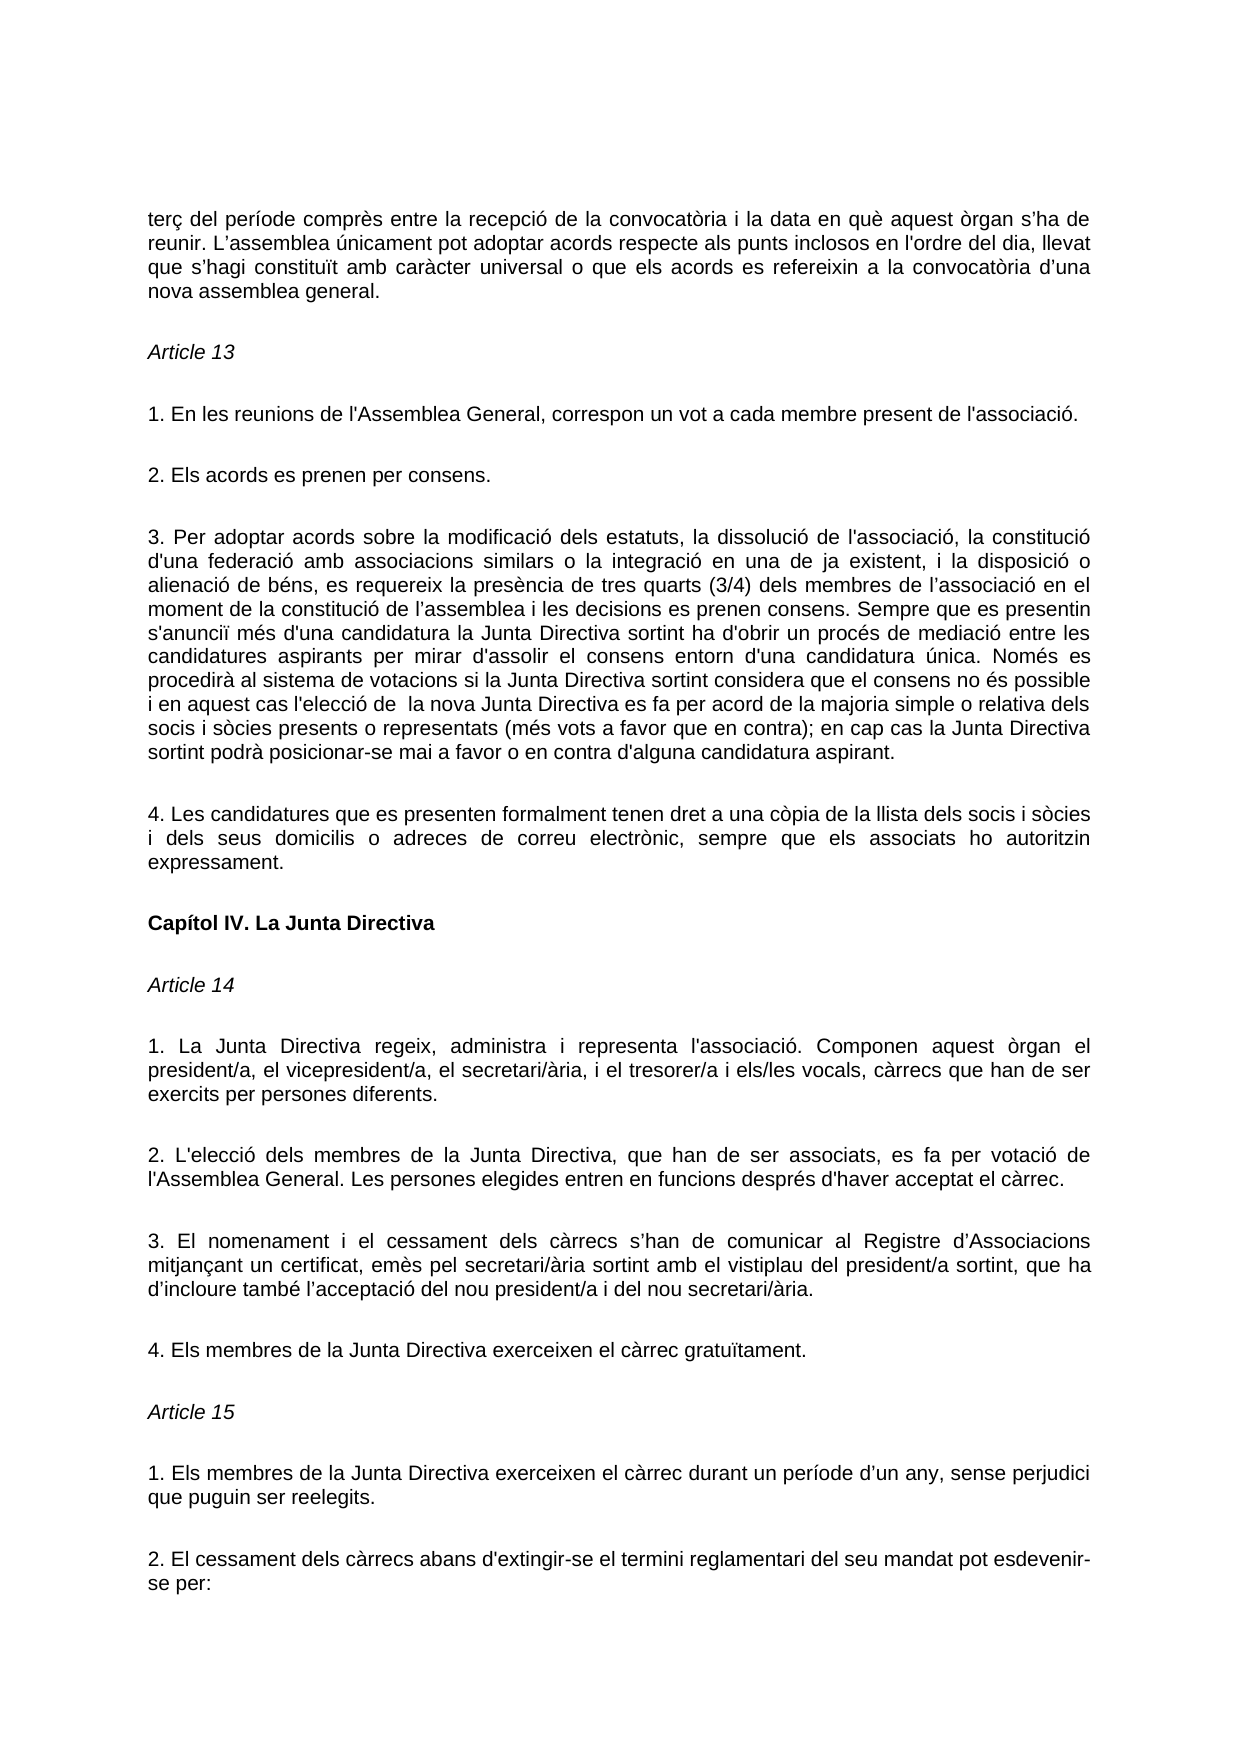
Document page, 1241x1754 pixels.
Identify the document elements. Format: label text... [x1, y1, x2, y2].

text Article 13 [148, 340, 1092, 364]
text Article 14 [148, 972, 1092, 996]
text 2. L'elecció dels membres de la Junta Directiva, que han de ser associats, es fa per votació de l'Assemblea General. Les persones elegides entren en funcions després d'haver acceptat el càrrec. [148, 1143, 1092, 1191]
text 4. Els membres de la Junta Directiva exerceixen el càrrec gratuïtament. [148, 1338, 1092, 1362]
text 3. Per adoptar acords sobre la modificació dels estatuts, la dissolució de l'associació, la constitució d'una federació amb associacions similars o la integració en una de ja existent, i la disposició o alienació de béns, es requereix la presència de tres quarts (3/4) dels membres de l’associació en el moment de la constitució de l’assemblea i les decisions es prenen consens. Sempre que es presentin s'anunciï més d'una candidatura la Junta Directiva sortint ha d'obrir un procés de mediació entre les candidatures aspirants per mirar d'assolir el consens entorn d'una candidatura única. Només es procedirà al sistema de votacions si la Junta Directiva sortint considera que el consens no és possible i en aquest cas l'elecció de la nova Junta Directiva es fa per acord de la majoria simple o relativa dels socis i sòcies presents o representats (més vots a favor que en contra); en cap cas la Junta Directiva sortint podrà posicionar-se mai a favor o en contra d'alguna candidatura aspirant. [148, 524, 1092, 764]
text 4. Les candidatures que es presenten formalment tenen dret a una còpia de la llista dels socis i sòcies i dels seus domicilis o adreces de correu electrònic, sempre que els associats ho autoritzin expressament. [148, 802, 1092, 873]
text 1. La Junta Directiva regeix, administra i representa l'associació. Componen aquest òrgan el president/a, el vicepresident/a, el secretari/ària, i el tresorer/a i els/les vocals, càrrecs que han de ser exercits per persones diferents. [148, 1034, 1092, 1106]
text 3. El nomenament i el cessament dels càrrecs s’han de comunicar al Registre d’Associacions mitjançant un certificat, emès pel secretari/ària sortint amb el vistiplau del president/a sortint, que ha d’incloure també l’acceptació del nou president/a i del nou secretari/ària. [148, 1229, 1092, 1301]
text Article 15 [148, 1399, 1092, 1423]
text 1. En les reunions de l'Assemblea General, correspon un vot a cada membre present de l'associació. [148, 402, 1092, 426]
text 2. El cessament dels càrrecs abans d'extingir-se el termini reglamentari del seu mandat pot esdevenir-se per: [148, 1546, 1092, 1594]
text Capítol IV. La Junta Directiva [148, 911, 1092, 935]
text 2. Els acords es prenen per consens. [148, 463, 1092, 487]
text 1. Els membres de la Junta Directiva exerceixen el càrrec durant un període d’un any, sense perjudici que puguin ser reelegits. [148, 1461, 1092, 1509]
text terç del període comprès entre la recepció de la convocatòria i la data en què aquest òrgan s’ha de reunir. L’assemblea únicament pot adoptar acords respecte als punts inclosos en l'ordre del dia, llevat que s’hagi constituït amb caràcter universal o que els acords es refereixin a la convocatòria d’una nova assemblea general. [148, 207, 1092, 303]
